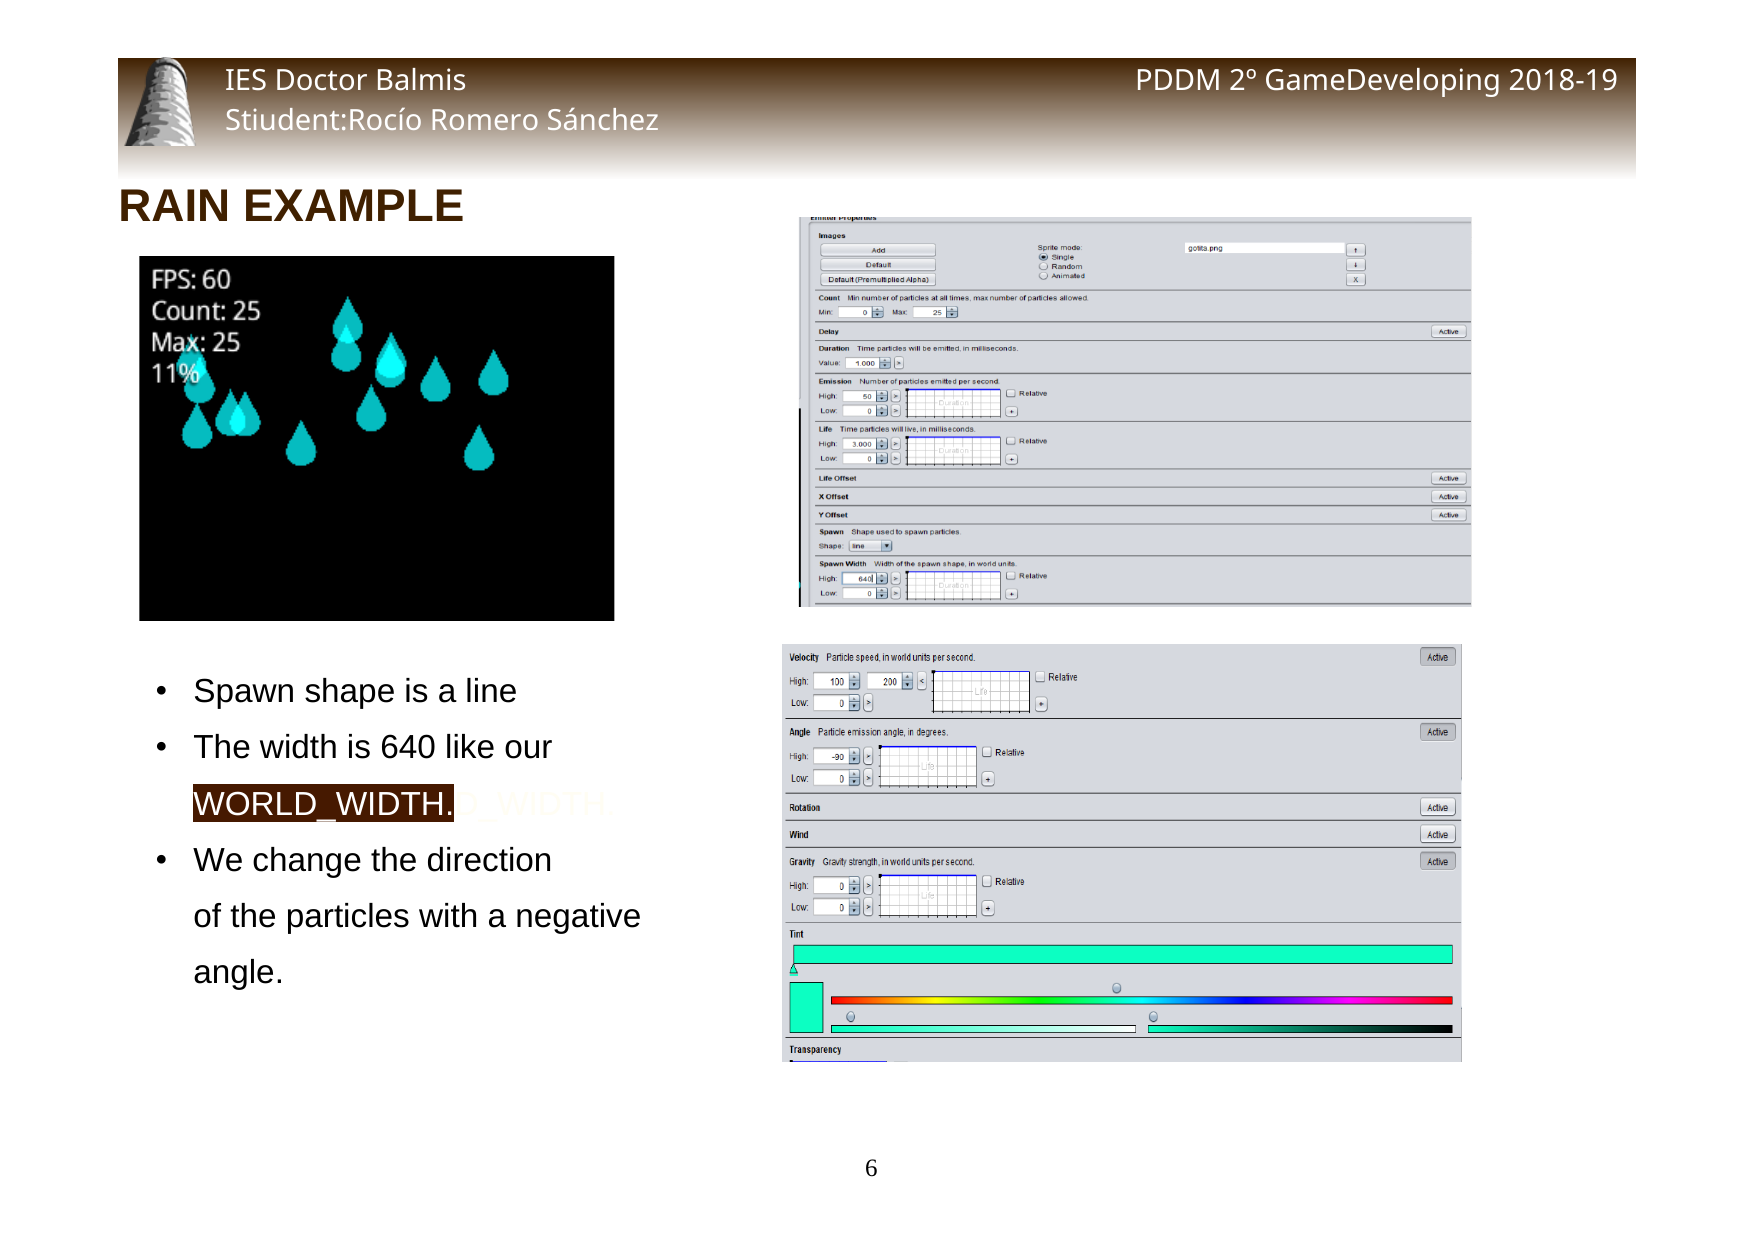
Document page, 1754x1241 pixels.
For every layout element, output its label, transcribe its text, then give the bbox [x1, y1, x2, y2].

list [1462, 840, 1636, 878]
list [1462, 896, 1636, 934]
list [1462, 727, 1636, 766]
list The width is 640 like our [156, 727, 782, 766]
list Spawn shape is a line [156, 671, 782, 710]
subtitle RAIN EXAMPLE [118, 178, 1636, 231]
list We change the direction [156, 840, 782, 878]
picture [798, 217, 1472, 607]
list WORLD_WIDTH.D_WIDTH. [156, 784, 782, 822]
list angle. [156, 952, 782, 991]
picture [121, 57, 202, 146]
list [1462, 671, 1636, 710]
list [1462, 784, 1636, 822]
list of the particles with a negative [156, 896, 782, 934]
picture [139, 256, 615, 621]
list [1462, 952, 1636, 991]
picture [782, 644, 1462, 1062]
